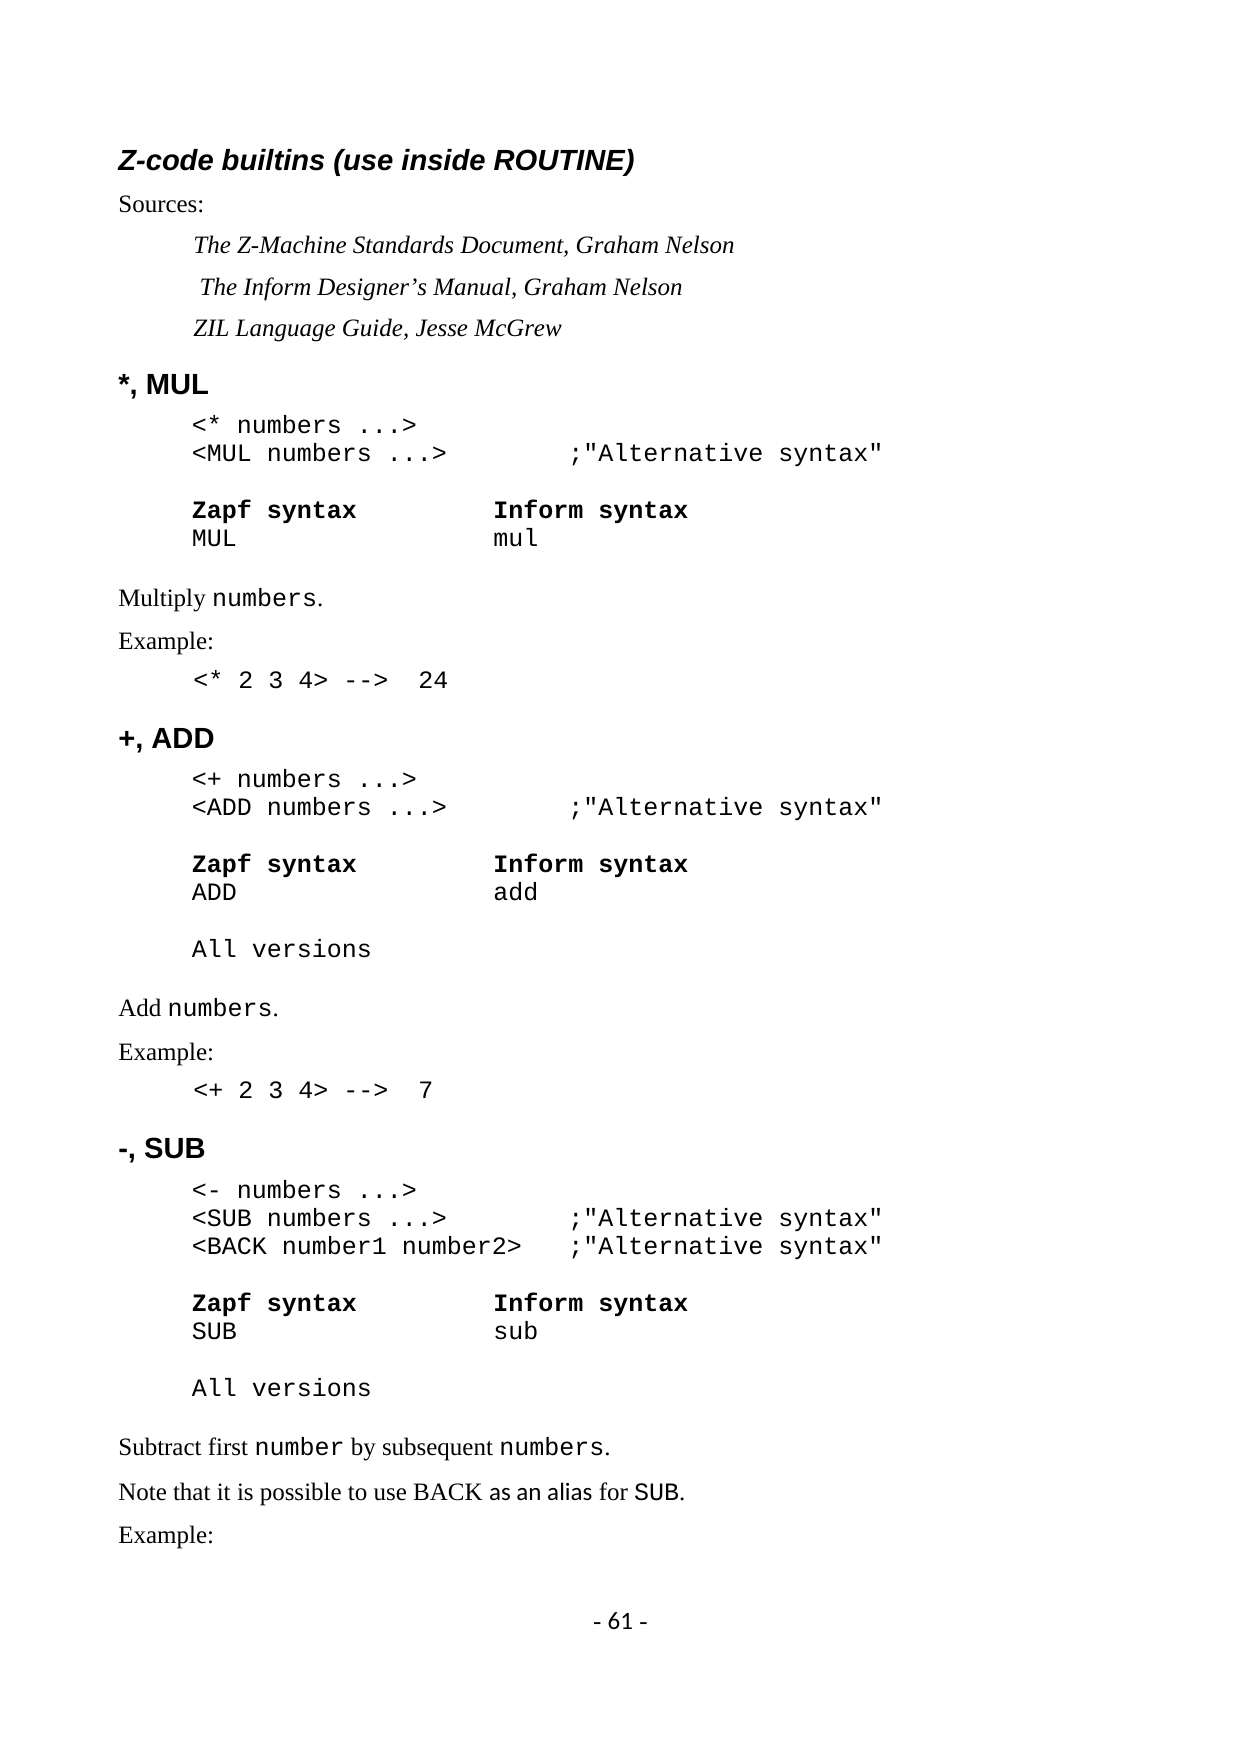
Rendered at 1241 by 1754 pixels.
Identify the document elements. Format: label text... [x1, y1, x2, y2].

text Note that it is possible to use BACK as an alias for SUB. [118, 1476, 1122, 1507]
text Example: [118, 626, 1122, 655]
subtitle *, MUL [43, 367, 1122, 400]
text SUB sub [192, 1319, 1122, 1347]
subtitle Z-code builtins (use inside ROUTINE) [59, 143, 1122, 177]
text MUL mul [192, 526, 1122, 554]
text All versions [192, 1376, 1122, 1404]
text Example: [118, 1520, 1122, 1549]
text <* 2 3 4> --> 24 [118, 667, 1122, 696]
text Subtract first number by subsequent numbers. [118, 1432, 1122, 1463]
text ADD add [192, 880, 1122, 908]
text Multiply numbers. [118, 583, 1122, 613]
text <+ 2 3 4> --> 7 [118, 1078, 1122, 1106]
text Add numbers. [118, 993, 1122, 1024]
subtitle +, ADD [43, 721, 1122, 754]
text All versions [192, 937, 1122, 965]
text <* numbers ...> <MUL numbers ...> ;"Alternative syntax" [192, 413, 1122, 469]
text <+ numbers ...> <ADD numbers ...> ;"Alternative syntax" [192, 767, 1122, 823]
text Sources: [118, 189, 1122, 218]
text Zapf syntax Inform syntax [192, 498, 1122, 526]
text The Z-Machine Standards Document, Graham Nelson [118, 230, 1122, 259]
text The Inform Designer’s Manual, Graham Nelson [118, 272, 1122, 300]
text <- numbers ...> <SUB numbers ...> ;"Alternative syntax" <BACK number1 number2> ;"Alternative syntax" [192, 1177, 1122, 1262]
text Example: [118, 1037, 1122, 1065]
subtitle -, SUB [43, 1131, 1122, 1165]
text Zapf syntax Inform syntax [192, 852, 1122, 880]
text ZIL Language Guide, Jesse McGrew [118, 313, 1122, 342]
text Zapf syntax Inform syntax [192, 1291, 1122, 1319]
